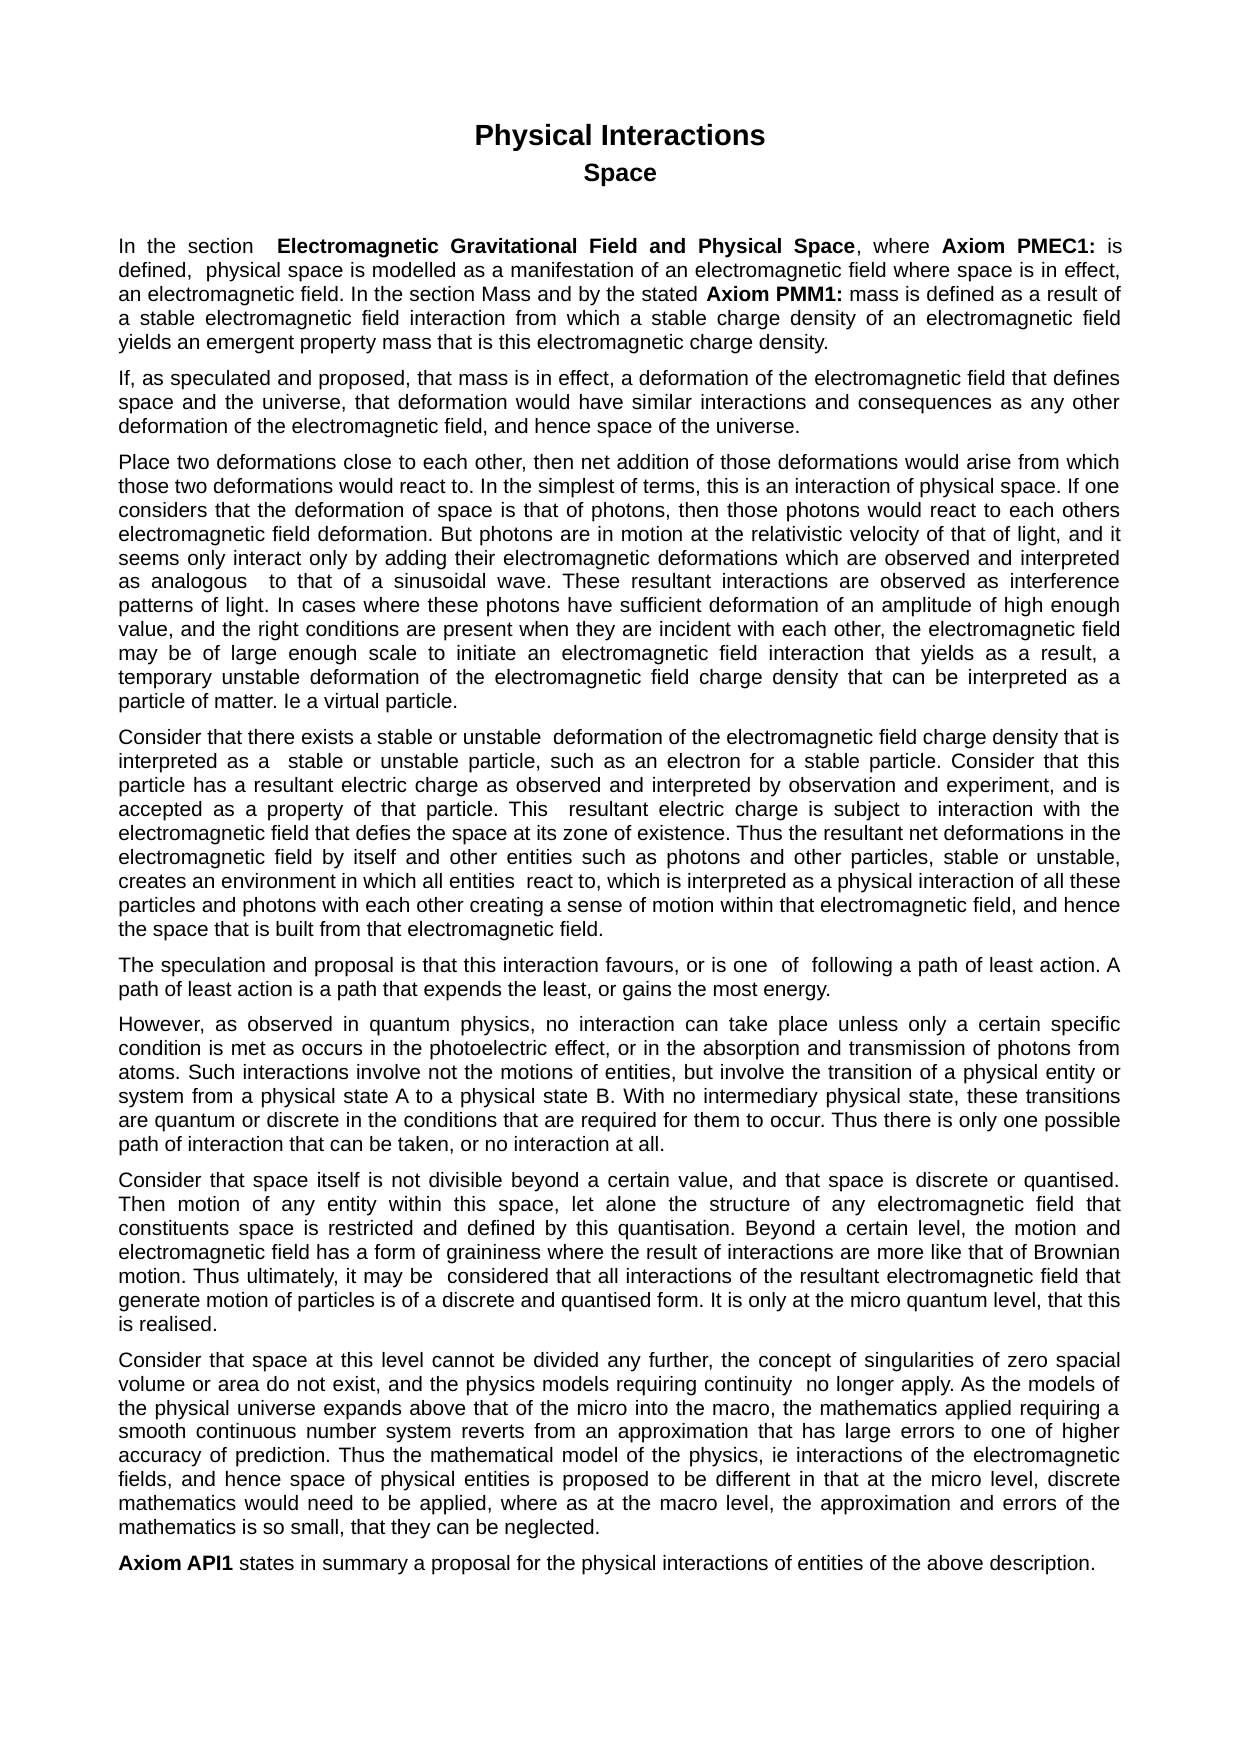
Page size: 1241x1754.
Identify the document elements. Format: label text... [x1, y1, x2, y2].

text Space [118, 158, 1122, 186]
text Consider that space itself is not divisible beyond a certain value, and that space is discrete or quantised. Then motion of any entity within this space, let alone the structure of any electromagnetic field that constituents space is restricted and defined by this quantisation. Beyond a certain level, the motion and electromagnetic field has a form of graininess where the result of interactions are more like that of Brownian motion. Thus ultimately, it may be considered that all interactions of the resultant electromagnetic field that generate motion of particles is of a discrete and quantised form. It is only at the micro quantum level, that this is realised. [118, 1168, 1122, 1336]
text Physical Interactions [118, 118, 1122, 152]
text If, as speculated and proposed, that mass is in effect, a deformation of the electromagnetic field that defines space and the universe, that deformation would have similar interactions and consequences as any other deformation of the electromagnetic field, and hence space of the universe. [118, 366, 1122, 438]
text Axiom API1 states in summary a proposal for the physical interactions of entities of the above description. [118, 1551, 1122, 1575]
text The speculation and proposal is that this interaction favours, or is one of following a path of least action. A path of least action is a path that expends the least, or gains the most energy. [118, 952, 1122, 1000]
text In the section Electromagnetic Gravitational Field and Physical Space, where Axiom PMEC1: is defined, physical space is modelled as a manifestation of an electromagnetic field where space is in effect, an electromagnetic field. In the section Mass and by the stated Axiom PMM1: mass is defined as a result of a stable electromagnetic field interaction from which a stable charge density of an electromagnetic field yields an emergent property mass that is this electromagnetic charge density. [118, 234, 1122, 354]
text However, as observed in quantum physics, no interaction can take place unless only a certain specific condition is met as occurs in the photoelectric effect, or in the absorption and transmission of photons from atoms. Such interactions involve not the motions of entities, but involve the transition of a physical entity or system from a physical state A to a physical state B. With no intermediary physical state, these transitions are quantum or discrete in the conditions that are required for them to occur. Thus there is only one possible path of interaction that can be taken, or no interaction at all. [118, 1012, 1122, 1156]
text Consider that space at this level cannot be divided any further, the concept of singularities of zero spacial volume or area do not exist, and the physics models requiring continuity no longer apply. As the models of the physical universe expands above that of the micro into the macro, the mathematics applied requiring a smooth continuous number system reverts from an approximation that has large errors to one of higher accuracy of prediction. Thus the mathematical model of the physics, ie interactions of the electromagnetic fields, and hence space of physical entities is proposed to be different in that at the micro level, discrete mathematics would need to be applied, where as at the macro level, the approximation and errors of the mathematics is so small, that they can be neglected. [118, 1347, 1122, 1539]
text Place two deformations close to each other, then net addition of those deformations would arise from which those two deformations would react to. In the simplest of terms, this is an interaction of physical space. If one considers that the deformation of space is that of photons, then those photons would react to each others electromagnetic field deformation. But photons are in motion at the relativistic velocity of that of light, and it seems only interact only by adding their electromagnetic deformations which are observed and interpreted as analogous to that of a sinusoidal wave. These resultant interactions are observed as interference patterns of light. In cases where these photons have sufficient deformation of an amplitude of high enough value, and the right conditions are present when they are incident with each other, the electromagnetic field may be of large enough scale to initiate an electromagnetic field interaction that yields as a result, a temporary unstable deformation of the electromagnetic field charge density that can be interpreted as a particle of matter. Ie a virtual particle. [118, 449, 1122, 713]
text Consider that there exists a stable or unstable deformation of the electromagnetic field charge density that is interpreted as a stable or unstable particle, such as an electron for a stable particle. Consider that this particle has a resultant electric charge as observed and interpreted by observation and experiment, and is accepted as a property of that particle. This resultant electric charge is subject to interaction with the electromagnetic field that defies the space at its zone of existence. Thus the resultant net deformations in the electromagnetic field by itself and other entities such as photons and other particles, stable or unstable, creates an environment in which all entities react to, which is interpreted as a physical interaction of all these particles and photons with each other creating a sense of motion within that electromagnetic field, and hence the space that is built from that electromagnetic field. [118, 725, 1122, 941]
